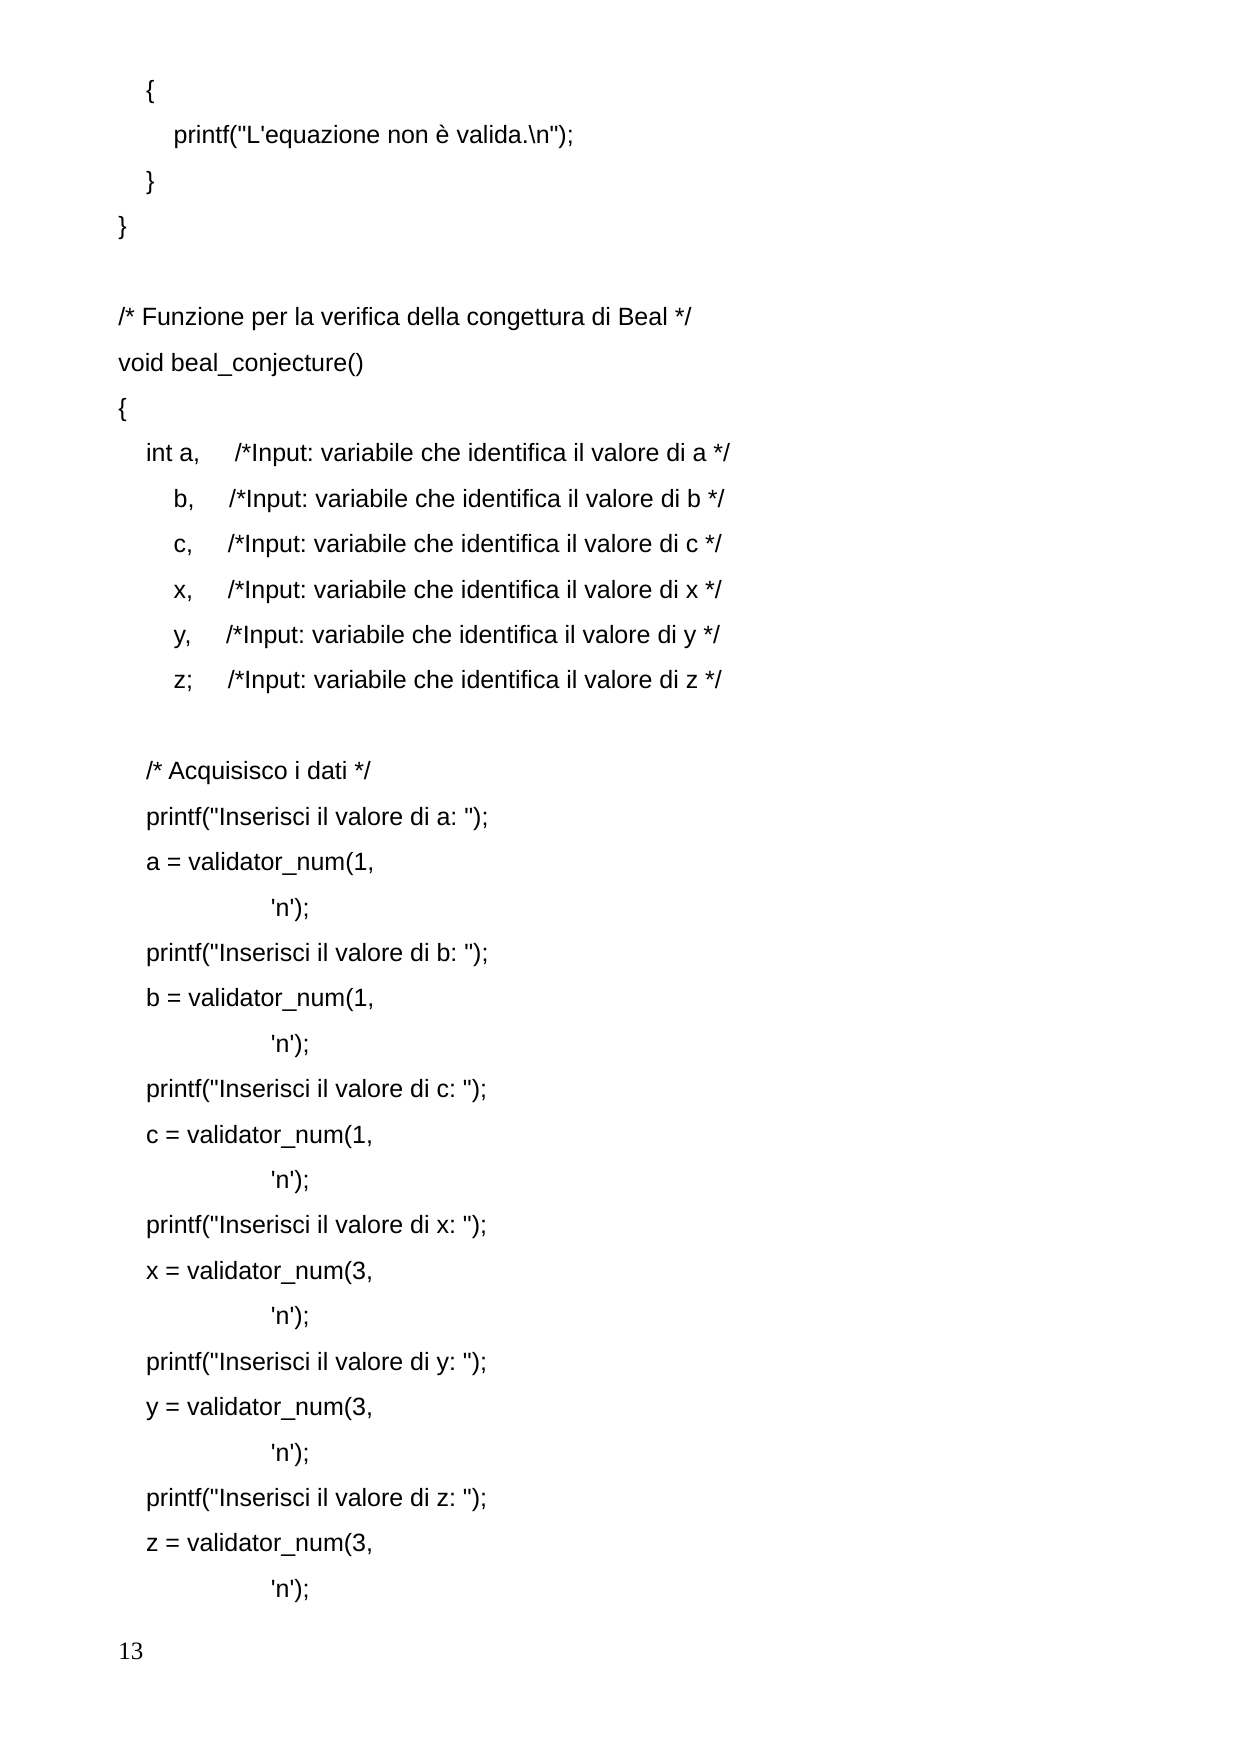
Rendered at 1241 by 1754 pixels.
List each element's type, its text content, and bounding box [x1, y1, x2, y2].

text 'n'); [118, 1301, 1122, 1330]
text z; /*Input: variabile che identifica il valore di z */ [118, 665, 1122, 694]
text { [118, 393, 1122, 422]
text b = validator_num(1, [118, 983, 1122, 1012]
text } [118, 211, 1122, 240]
text { [118, 75, 1122, 104]
text x, /*Input: variabile che identifica il valore di x */ [118, 574, 1122, 603]
text printf("Inserisci il valore di b: "); [118, 938, 1122, 967]
text /* Acquisisco i dati */ [118, 756, 1122, 785]
text 'n'); [118, 1029, 1122, 1057]
text 'n'); [118, 1437, 1122, 1466]
text c, /*Input: variabile che identifica il valore di c */ [118, 529, 1122, 558]
text y, /*Input: variabile che identifica il valore di y */ [118, 620, 1122, 649]
text y = validator_num(3, [118, 1392, 1122, 1421]
text printf("Inserisci il valore di z: "); [118, 1483, 1122, 1512]
text x = validator_num(3, [118, 1256, 1122, 1284]
text 'n'); [118, 1165, 1122, 1194]
text void beal_conjecture() [118, 347, 1122, 376]
text c = validator_num(1, [118, 1119, 1122, 1148]
text printf("Inserisci il valore di a: "); [118, 802, 1122, 830]
text b, /*Input: variabile che identifica il valore di b */ [118, 484, 1122, 512]
text /* Funzione per la verifica della congettura di Beal */ [118, 302, 1122, 331]
text 'n'); [118, 1574, 1122, 1602]
text 'n'); [118, 892, 1122, 921]
text printf("Inserisci il valore di y: "); [118, 1347, 1122, 1375]
text } [118, 166, 1122, 194]
text printf("Inserisci il valore di x: "); [118, 1210, 1122, 1239]
text int a, /*Input: variabile che identifica il valore di a */ [118, 438, 1122, 467]
text printf("Inserisci il valore di c: "); [118, 1074, 1122, 1103]
text a = validator_num(1, [118, 847, 1122, 876]
text printf("L'equazione non è valida.\n"); [118, 120, 1122, 149]
text z = validator_num(3, [118, 1528, 1122, 1557]
